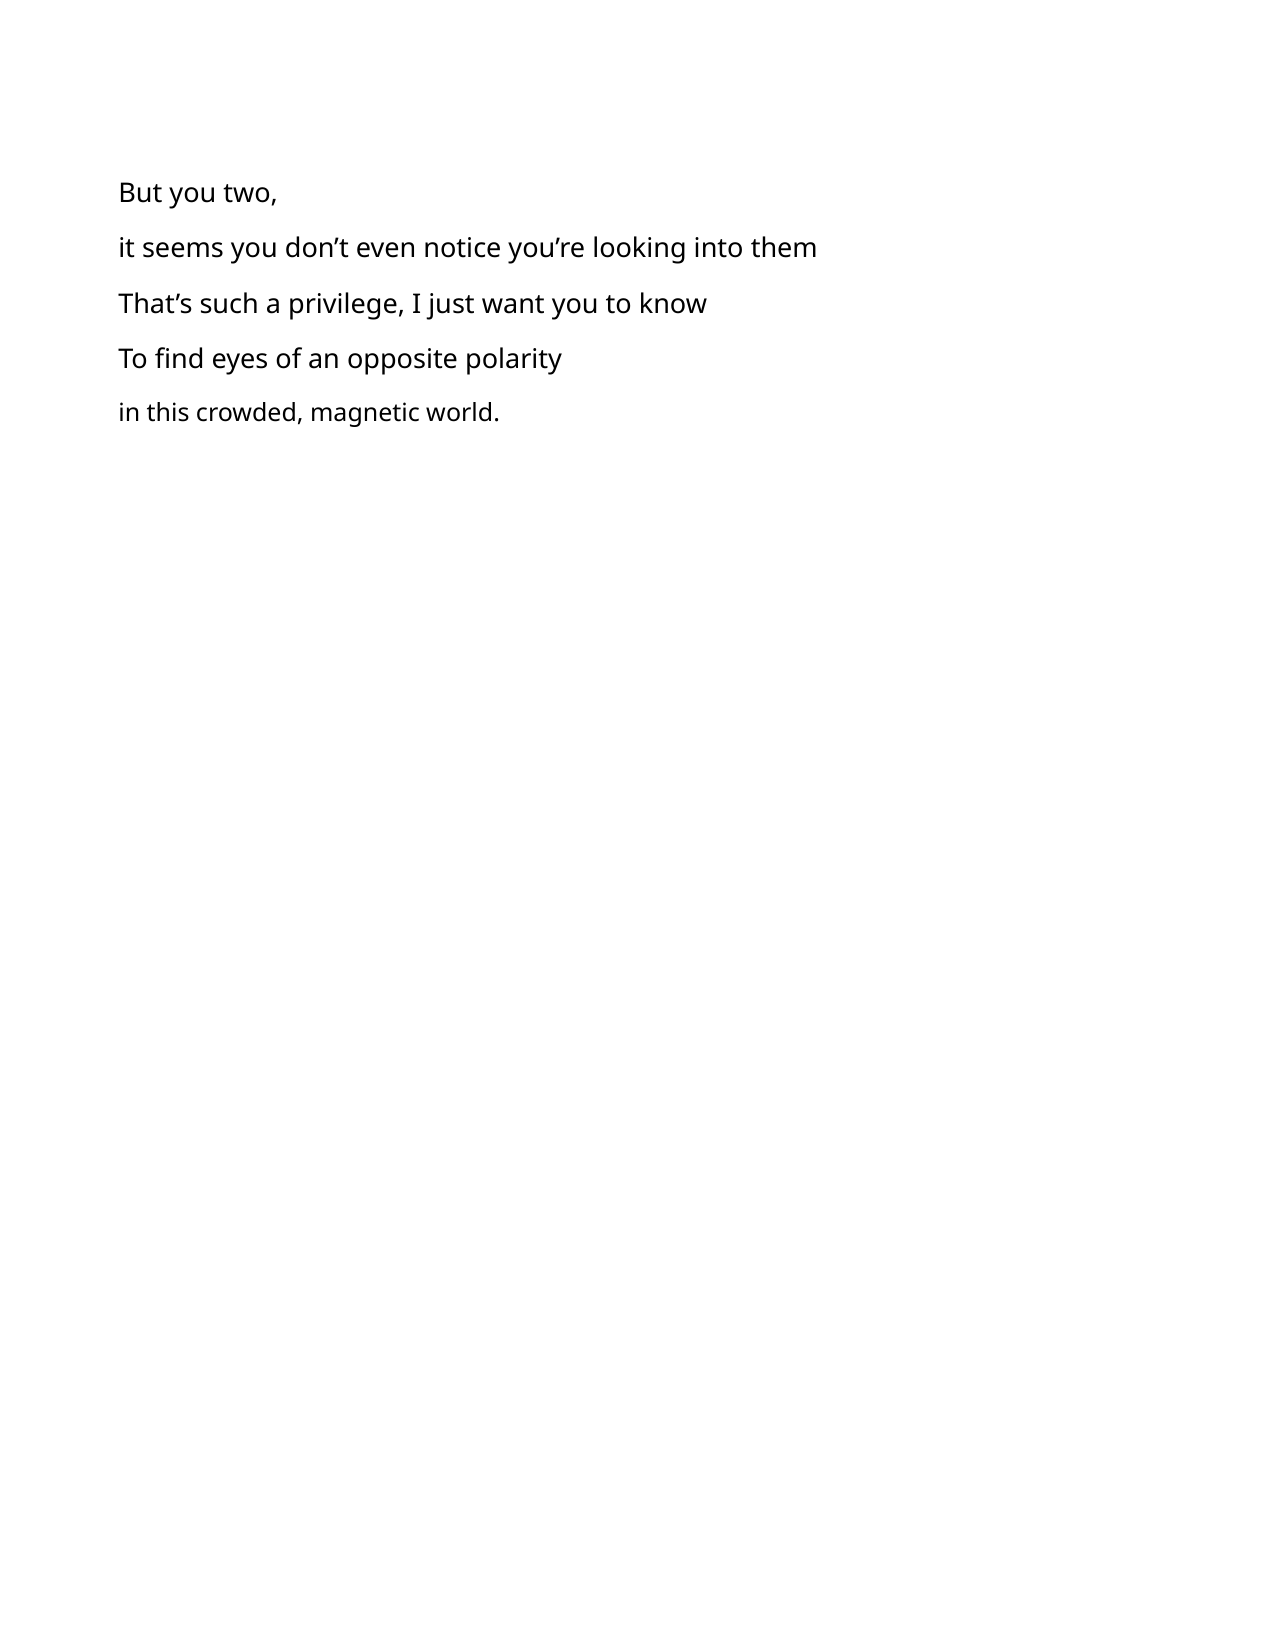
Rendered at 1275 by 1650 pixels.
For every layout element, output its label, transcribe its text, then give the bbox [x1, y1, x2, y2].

text To find eyes of an opposite polarity [118, 339, 1157, 376]
text But you two, [118, 173, 1157, 210]
text it seems you don’t even notice you’re looking into them [118, 229, 1157, 266]
text in this crowded, magnetic world. [118, 395, 1157, 429]
text That’s such a privilege, I just want you to know [118, 284, 1157, 321]
